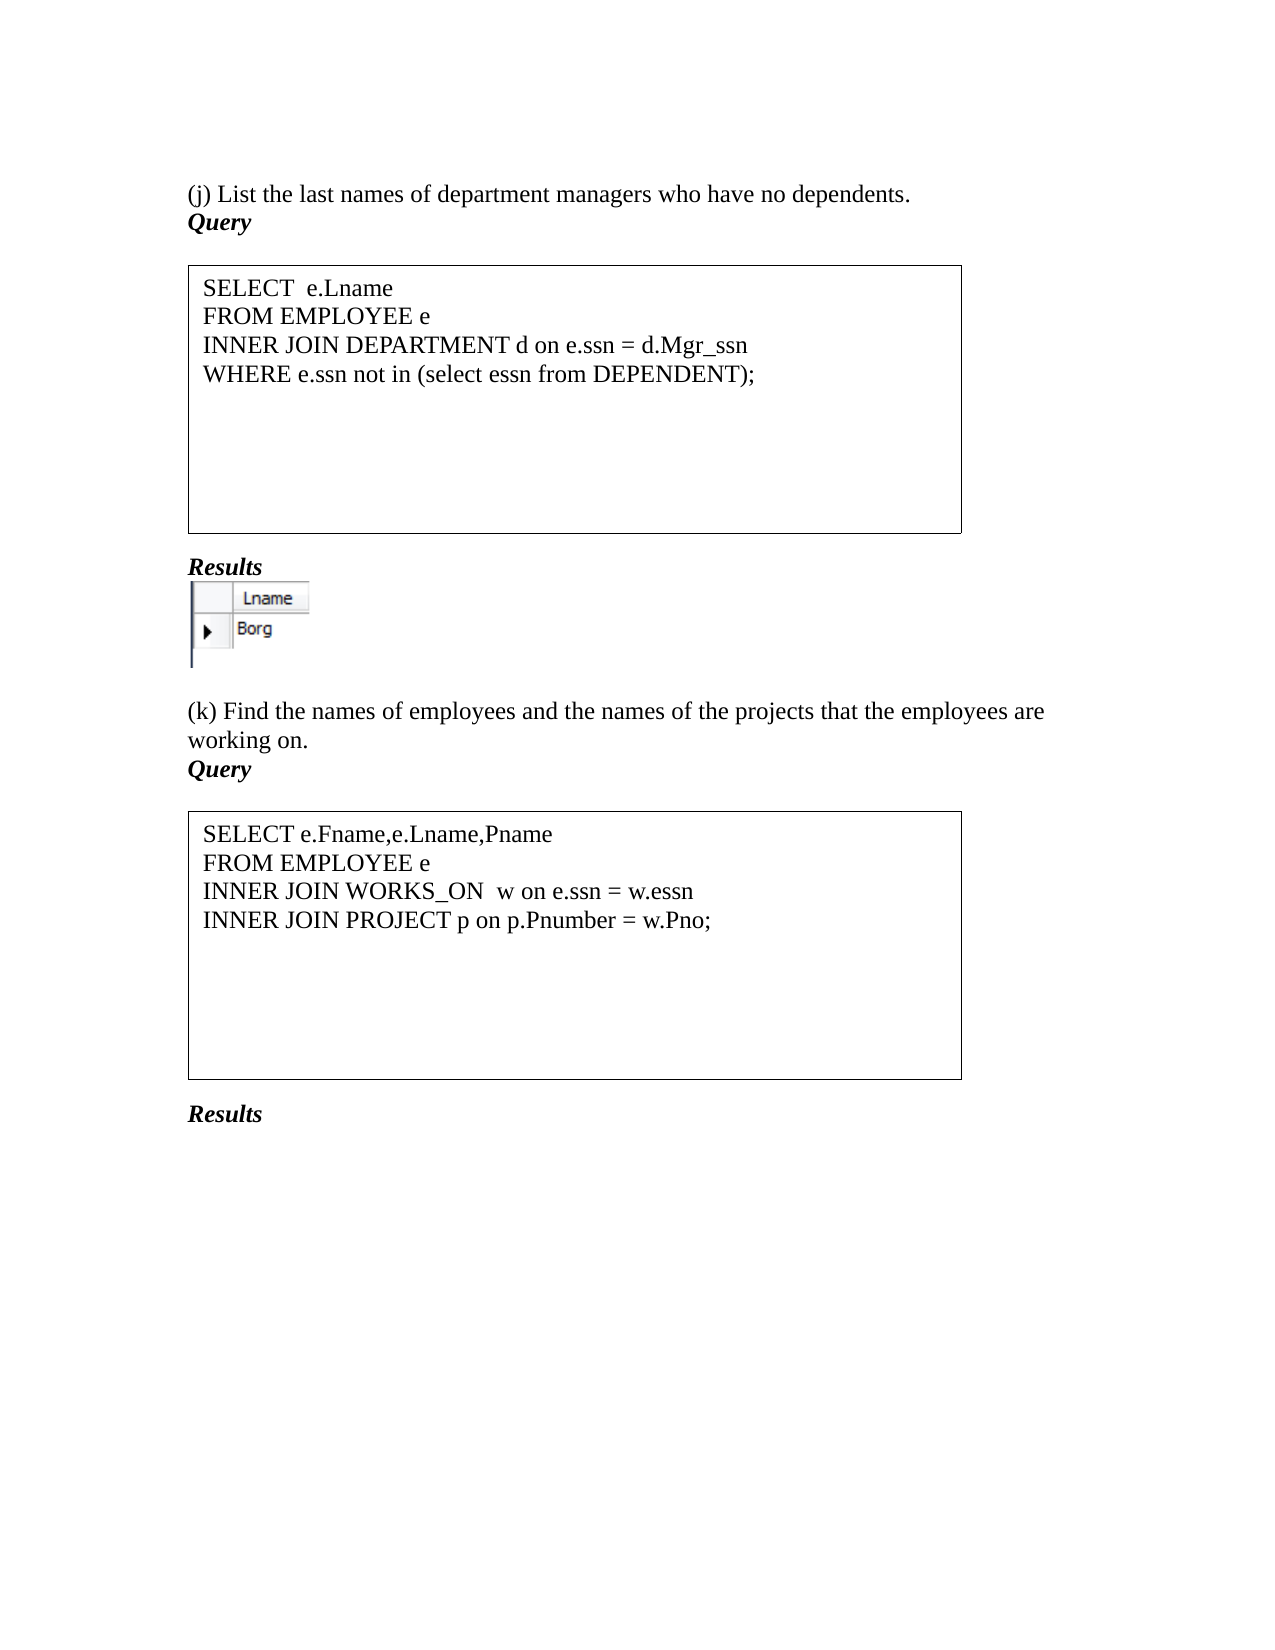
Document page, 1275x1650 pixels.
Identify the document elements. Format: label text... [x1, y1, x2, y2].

text SELECT e.Lname [203, 273, 946, 301]
text INNER JOIN DEPARTMENT d on e.ssn = d.Mgr_ssn [203, 330, 946, 359]
text Results [187, 552, 1087, 581]
text Results [187, 1099, 1087, 1128]
text WHERE e.ssn not in (select essn from DEPENDENT); [203, 359, 946, 388]
text Query [187, 754, 1087, 783]
text INNER JOIN PROJECT p on p.Pnumber = w.Pno; [203, 905, 946, 934]
text Query [187, 207, 1087, 236]
picture [190, 581, 330, 668]
text FROM EMPLOYEE e [203, 301, 946, 330]
text (j) List the last names of department managers who have no dependents. [187, 179, 1087, 207]
text (k) Find the names of employees and the names of the projects that the employees are working on. [187, 696, 1087, 754]
text FROM EMPLOYEE e [203, 848, 946, 876]
text SELECT e.Fname,e.Lname,Pname [203, 819, 946, 848]
text INNER JOIN WORKS_ON w on e.ssn = w.essn [203, 876, 946, 905]
